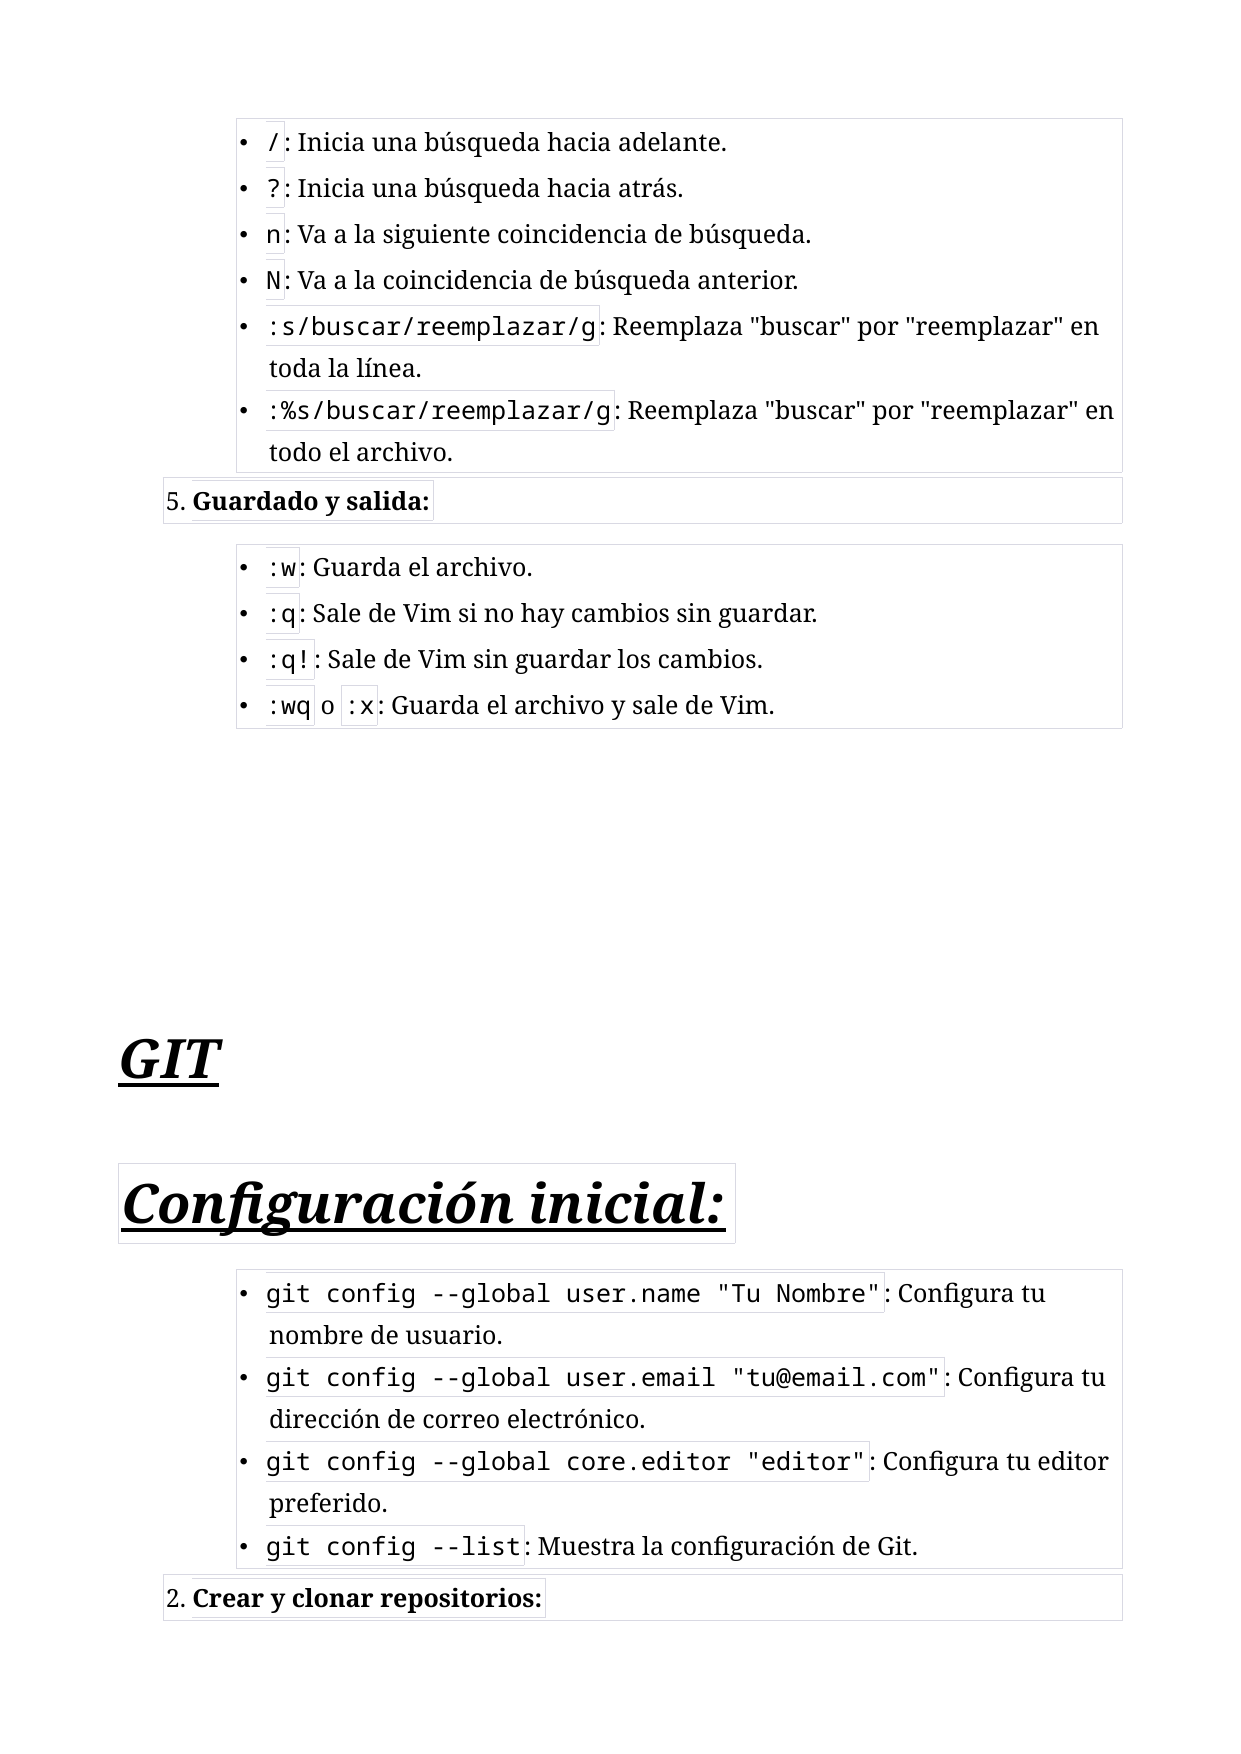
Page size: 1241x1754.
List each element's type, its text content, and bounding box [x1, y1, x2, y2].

list Crear y clonar repositorios: [164, 1575, 1122, 1620]
list :q!: Sale de Vim sin guardar los cambios. [237, 636, 1122, 679]
list :%s/buscar/reemplazar/g: Reemplaza "buscar" por "reemplazar" en todo el archivo. [237, 387, 1122, 472]
text Configuración inicial: [119, 1164, 735, 1243]
list :w: Guarda el archivo. [237, 545, 1122, 587]
list :q: Sale de Vim si no hay cambios sin guardar. [237, 590, 1122, 633]
text [736, 1163, 1122, 1243]
list git config --global core.editor "editor": Configura tu editor preferido. [237, 1438, 1122, 1520]
list git config --list: Muestra la configuración de Git. [237, 1522, 1122, 1568]
list N: Va a la coincidencia de búsqueda anterior. [237, 256, 1122, 299]
list n: Va a la siguiente coincidencia de búsqueda. [237, 210, 1122, 253]
list git config --global user.email "tu@email.com": Configura tu dirección de correo electrónico. [237, 1353, 1122, 1436]
list Guardado y salida: [164, 478, 1122, 523]
text GIT [118, 1021, 1122, 1095]
list :wq o :x: Guarda el archivo y sale de Vim. [237, 682, 1122, 728]
list ?: Inicia una búsqueda hacia atrás. [237, 164, 1122, 207]
list :s/buscar/reemplazar/g: Reemplaza "buscar" por "reemplazar" en toda la línea. [237, 302, 1122, 384]
list git config --global user.name "Tu Nombre": Configura tu nombre de usuario. [237, 1270, 1122, 1351]
list /: Inicia una búsqueda hacia adelante. [237, 119, 1122, 161]
